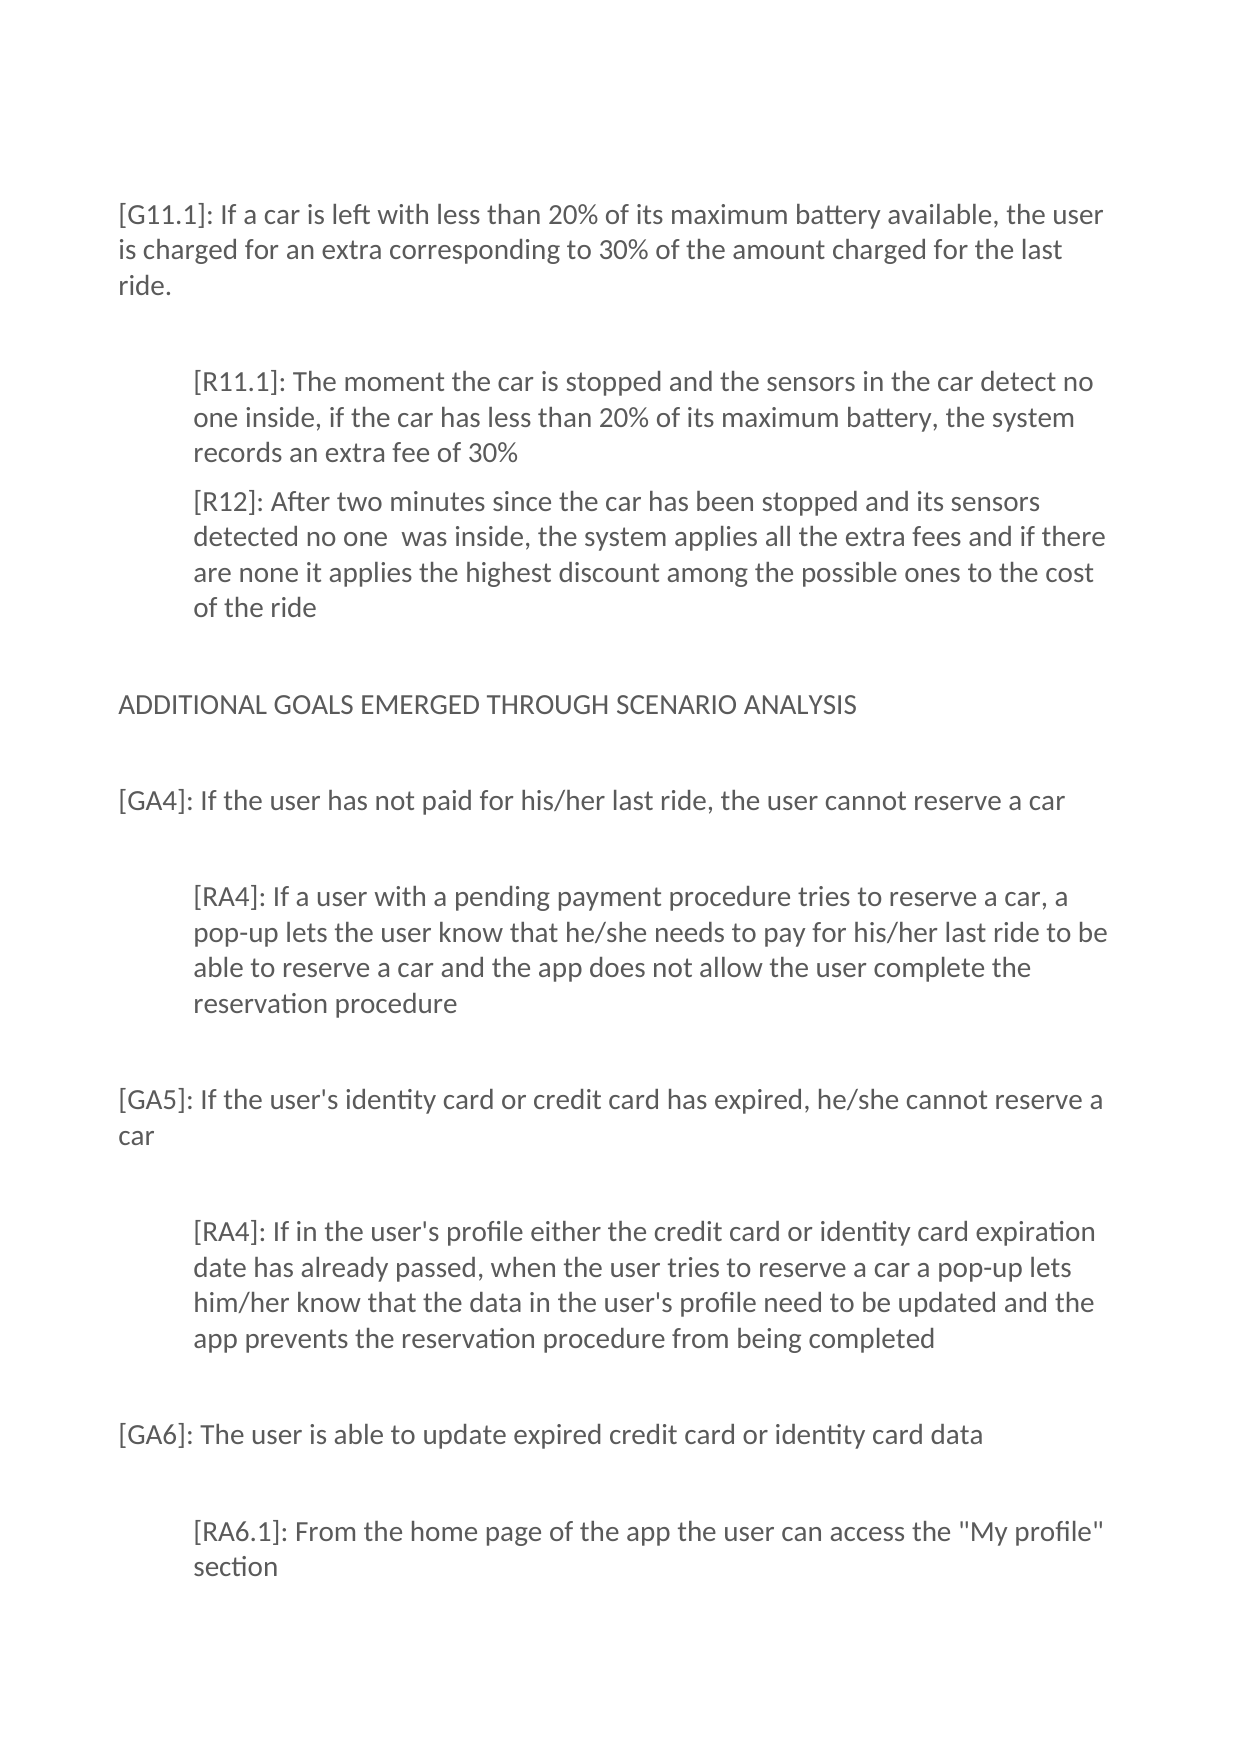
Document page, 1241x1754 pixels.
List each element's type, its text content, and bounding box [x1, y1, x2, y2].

subtitle [G11.1]: If a car is left with less than 20% of its maximum battery available, the user is charged for an extra corresponding to 30% of the amount charged for the last ride. [118, 196, 1122, 303]
subtitle [GA6]: The user is able to update expired credit card or identity card data [118, 1416, 1122, 1452]
subtitle [GA5]: If the user's identity card or credit card has expired, he/she cannot reserve a car [118, 1081, 1122, 1153]
subtitle [R12]: After two minutes since the car has been stopped and its sensors detected no one was inside, the system applies all the extra fees and if there are none it applies the highest discount among the possible ones to the cost of the ride [118, 483, 1122, 625]
subtitle [RA4]: If in the user's profile either the credit card or identity card expiration date has already passed, when the user tries to reserve a car a pop-up lets him/her know that the data in the user's profile need to be updated and the app prevents the reservation procedure from being completed [118, 1213, 1122, 1356]
subtitle [R11.1]: The moment the car is stopped and the sensors in the car detect no one inside, if the car has less than 20% of its maximum battery, the system records an extra fee of 30% [118, 363, 1122, 470]
subtitle [RA4]: If a user with a pending payment procedure tries to reserve a car, a pop-up lets the user know that he/she needs to pay for his/her last ride to be able to reserve a car and the app does not allow the user complete the reservation procedure [118, 878, 1122, 1021]
subtitle [GA4]: If the user has not paid for his/her last ride, the user cannot reserve a car [118, 782, 1122, 818]
subtitle [RA6.1]: From the home page of the app the user can access the "My profile" section [118, 1513, 1122, 1584]
subtitle ADDITIONAL GOALS EMERGED THROUGH SCENARIO ANALYSIS [118, 686, 1122, 721]
